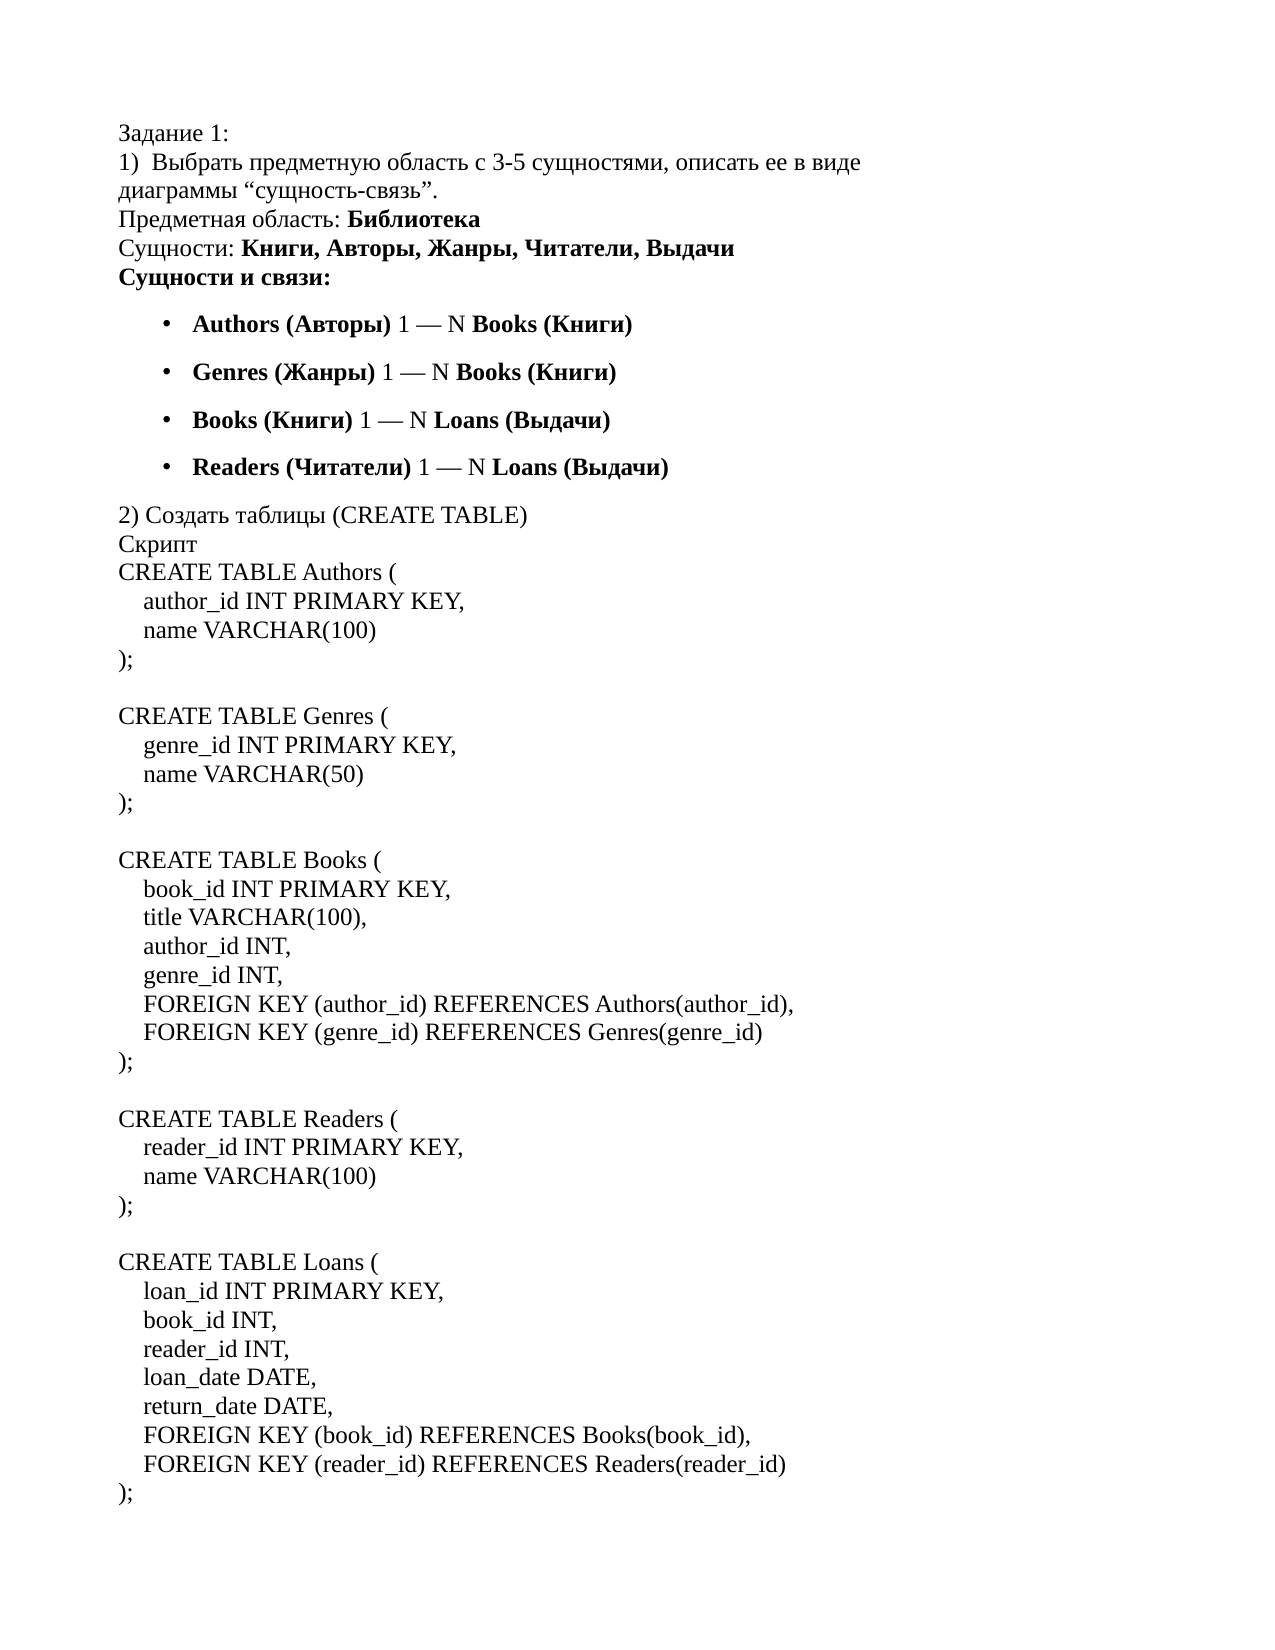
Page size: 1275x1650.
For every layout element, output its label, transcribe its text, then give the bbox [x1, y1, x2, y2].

list Readers (Читатели) 1 — N Loans (Выдачи) [162, 452, 1157, 481]
text title VARCHAR(100), [118, 902, 1157, 931]
text author_id INT, [118, 931, 1157, 960]
text Предметная область: Библиотека Сущности: Книги, Авторы, Жанры, Читатели, Выдачи [118, 204, 1157, 262]
text ); [118, 644, 1157, 672]
text CREATE TABLE Readers ( [118, 1104, 1157, 1132]
text reader_id INT PRIMARY KEY, [118, 1132, 1157, 1161]
text return_date DATE, [118, 1391, 1157, 1420]
text ); [118, 1046, 1157, 1075]
text CREATE TABLE Books ( [118, 845, 1157, 874]
text ); [118, 1190, 1157, 1219]
text FOREIGN KEY (author_id) REFERENCES Authors(author_id), [118, 989, 1157, 1017]
text author_id INT PRIMARY KEY, [118, 586, 1157, 615]
text 2) Создать таблицы (CREATE TABLE) [118, 500, 1157, 529]
text genre_id INT PRIMARY KEY, [118, 730, 1157, 759]
text book_id INT, [118, 1305, 1157, 1334]
text genre_id INT, [118, 960, 1157, 989]
text ); [118, 787, 1157, 816]
text FOREIGN KEY (genre_id) REFERENCES Genres(genre_id) [118, 1017, 1157, 1046]
text loan_date DATE, [118, 1362, 1157, 1391]
text loan_id INT PRIMARY KEY, [118, 1276, 1157, 1305]
text Сущности и связи: [118, 262, 1157, 291]
text book_id INT PRIMARY KEY, [118, 874, 1157, 902]
text name VARCHAR(100) [118, 615, 1157, 644]
text name VARCHAR(100) [118, 1161, 1157, 1190]
text ); [118, 1477, 1157, 1506]
text диаграммы “сущность-связь”. [118, 176, 1157, 204]
text CREATE TABLE Authors ( [118, 557, 1157, 586]
text FOREIGN KEY (book_id) REFERENCES Books(book_id), [118, 1420, 1157, 1449]
list Authors (Авторы) 1 — N Books (Книги) [162, 309, 1157, 338]
text Задание 1: 1) Выбрать предметную область с 3-5 сущностями, описать ее в виде [118, 118, 1157, 176]
text reader_id INT, [118, 1334, 1157, 1362]
text FOREIGN KEY (reader_id) REFERENCES Readers(reader_id) [118, 1449, 1157, 1477]
text CREATE TABLE Genres ( [118, 701, 1157, 730]
list Books (Книги) 1 — N Loans (Выдачи) [162, 405, 1157, 433]
list Genres (Жанры) 1 — N Books (Книги) [162, 357, 1157, 386]
text Скрипт [118, 529, 1157, 557]
text name VARCHAR(50) [118, 759, 1157, 787]
text CREATE TABLE Loans ( [118, 1247, 1157, 1276]
